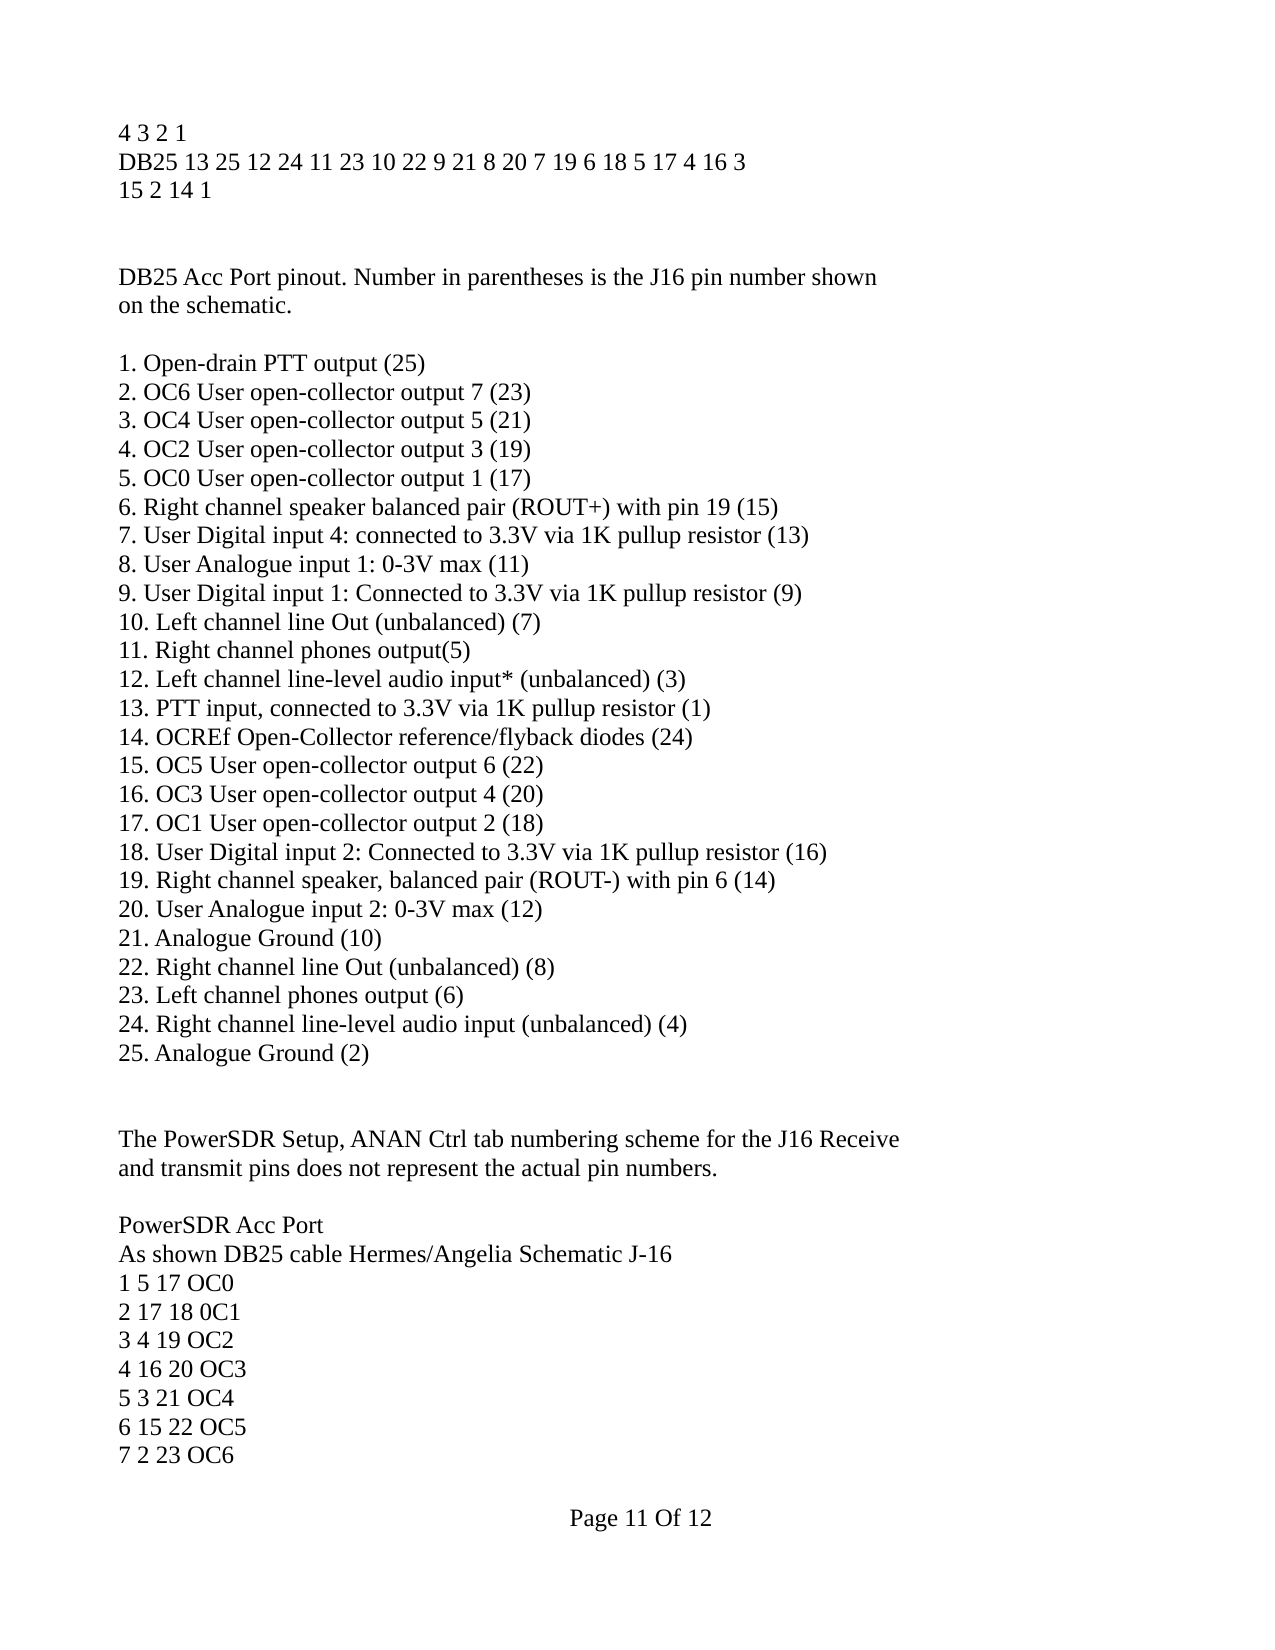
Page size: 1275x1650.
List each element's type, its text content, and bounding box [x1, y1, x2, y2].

text 4 3 2 1 DB25 13 25 12 24 11 23 10 22 9 21 8 20 7 19 6 18 5 17 4 16 3 15 2 14 1 DB25 Acc Port pinout. Number in parentheses is the J16 pin number shown on the schematic. 1. Open-drain PTT output (25) 2. OC6 User open-collector output 7 (23) 3. OC4 User open-collector output 5 (21) 4. OC2 User open-collector output 3 (19) 5. OC0 User open-collector output 1 (17) 6. Right channel speaker balanced pair (ROUT+) with pin 19 (15) 7. User Digital input 4: connected to 3.3V via 1K pullup resistor (13) 8. User Analogue input 1: 0-3V max (11) 9. User Digital input 1: Connected to 3.3V via 1K pullup resistor (9) 10. Left channel line Out (unbalanced) (7) 11. Right channel phones output(5) 12. Left channel line-level audio input* (unbalanced) (3) 13. PTT input, connected to 3.3V via 1K pullup resistor (1) 14. OCREf Open-Collector reference/flyback diodes (24) 15. OC5 User open-collector output 6 (22) 16. OC3 User open-collector output 4 (20) 17. OC1 User open-collector output 2 (18) 18. User Digital input 2: Connected to 3.3V via 1K pullup resistor (16) 19. Right channel speaker, balanced pair (ROUT-) with pin 6 (14) 20. User Analogue input 2: 0-3V max (12) 21. Analogue Ground (10) 22. Right channel line Out (unbalanced) (8) 23. Left channel phones output (6) 24. Right channel line-level audio input (unbalanced) (4) 25. Analogue Ground (2) The PowerSDR Setup, ANAN Ctrl tab numbering scheme for the J16 Receive and transmit pins does not represent the actual pin numbers. PowerSDR Acc Port As shown DB25 cable Hermes/Angelia Schematic J-16 1 5 17 OC0 2 17 18 0C1 3 4 19 OC2 4 16 20 OC3 5 3 21 OC4 6 15 22 OC5 7 2 23 OC6 [118, 118, 1157, 1469]
